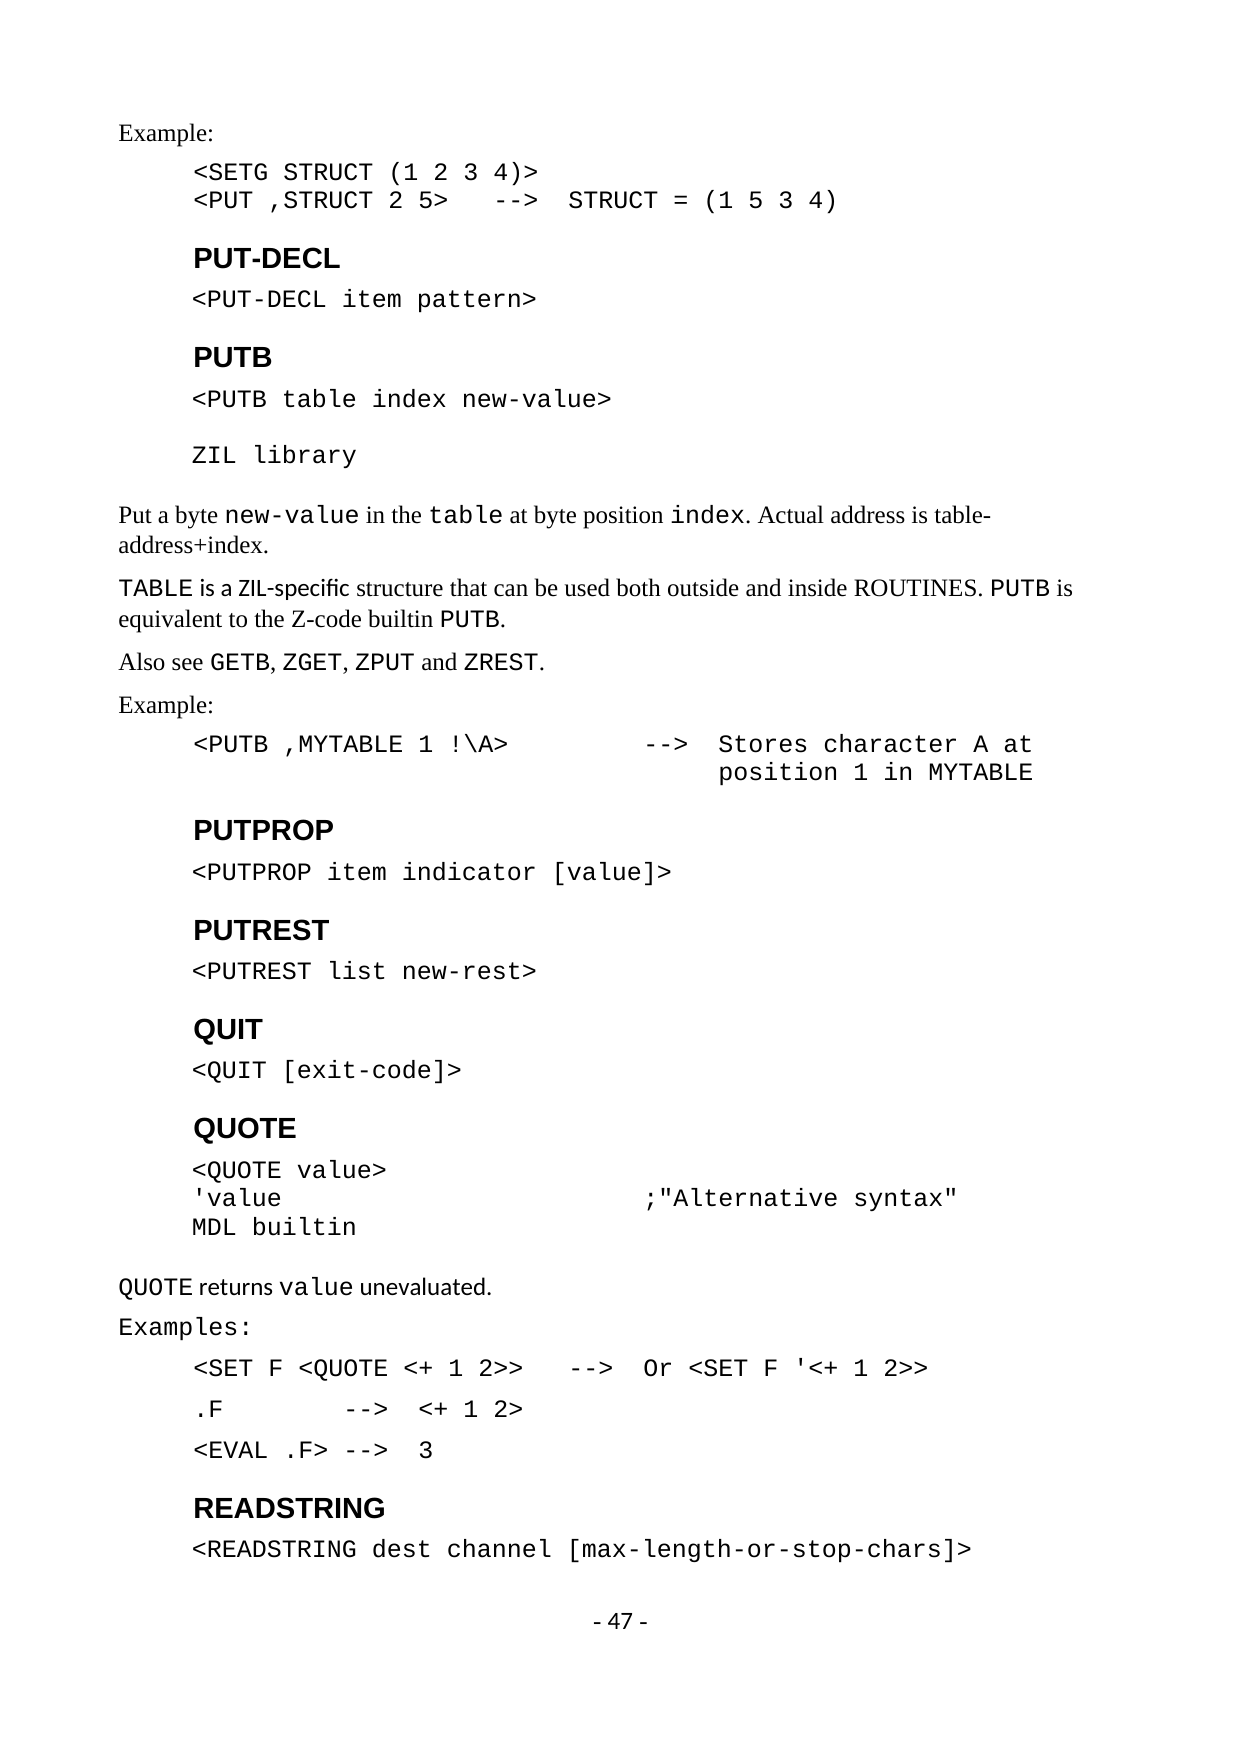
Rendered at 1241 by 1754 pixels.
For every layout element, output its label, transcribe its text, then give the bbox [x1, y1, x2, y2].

subtitle READSTRING [118, 1491, 1122, 1524]
text TABLE is a ZIL-specific structure that can be used both outside and inside ROUTINES. PUTB is equivalent to the Z-code builtin PUTB. [118, 572, 1122, 634]
subtitle QUOTE [118, 1111, 1122, 1145]
text <EVAL .F> --> 3 [118, 1437, 1122, 1466]
text .F --> <+ 1 2> [118, 1397, 1122, 1425]
text QUOTE returns value unevaluated. [118, 1271, 1122, 1302]
text MDL builtin [192, 1214, 1122, 1242]
subtitle PUTREST [118, 913, 1122, 946]
text <READSTRING dest channel [max-length-or-stop-chars]> [192, 1537, 1122, 1565]
text <PUTPROP item indicator [value]> [192, 859, 1122, 888]
text <SETG STRUCT (1 2 3 4)> <PUT ,STRUCT 2 5> --> STRUCT = (1 5 3 4) [118, 159, 1122, 216]
subtitle PUTPROP [118, 813, 1122, 847]
subtitle PUTB [118, 340, 1122, 374]
text Example: [118, 690, 1122, 719]
text <QUIT [exit-code]> [192, 1058, 1122, 1086]
text <QUOTE value> 'value ;"Alternative syntax" [192, 1157, 1122, 1214]
text <PUTB ,MYTABLE 1 !\A> --> Stores character A at position 1 in MYTABLE [118, 732, 1122, 788]
subtitle QUIT [118, 1012, 1122, 1046]
text <SET F <QUOTE <+ 1 2>> --> Or <SET F '<+ 1 2>> [118, 1356, 1122, 1384]
text Example: [118, 118, 1122, 147]
text <PUTB table index new-value> [192, 386, 1122, 415]
text Put a byte new-value in the table at byte position index. Actual address is table-address+index. [118, 500, 1122, 559]
text Also see GETB, ZGET, ZPUT and ZREST. [118, 647, 1122, 678]
subtitle PUT-DECL [118, 241, 1122, 274]
text <PUT-DECL item pattern> [192, 287, 1122, 315]
text ZIL library [192, 443, 1122, 471]
text Examples: [118, 1315, 1122, 1343]
text <PUTREST list new-rest> [192, 959, 1122, 987]
